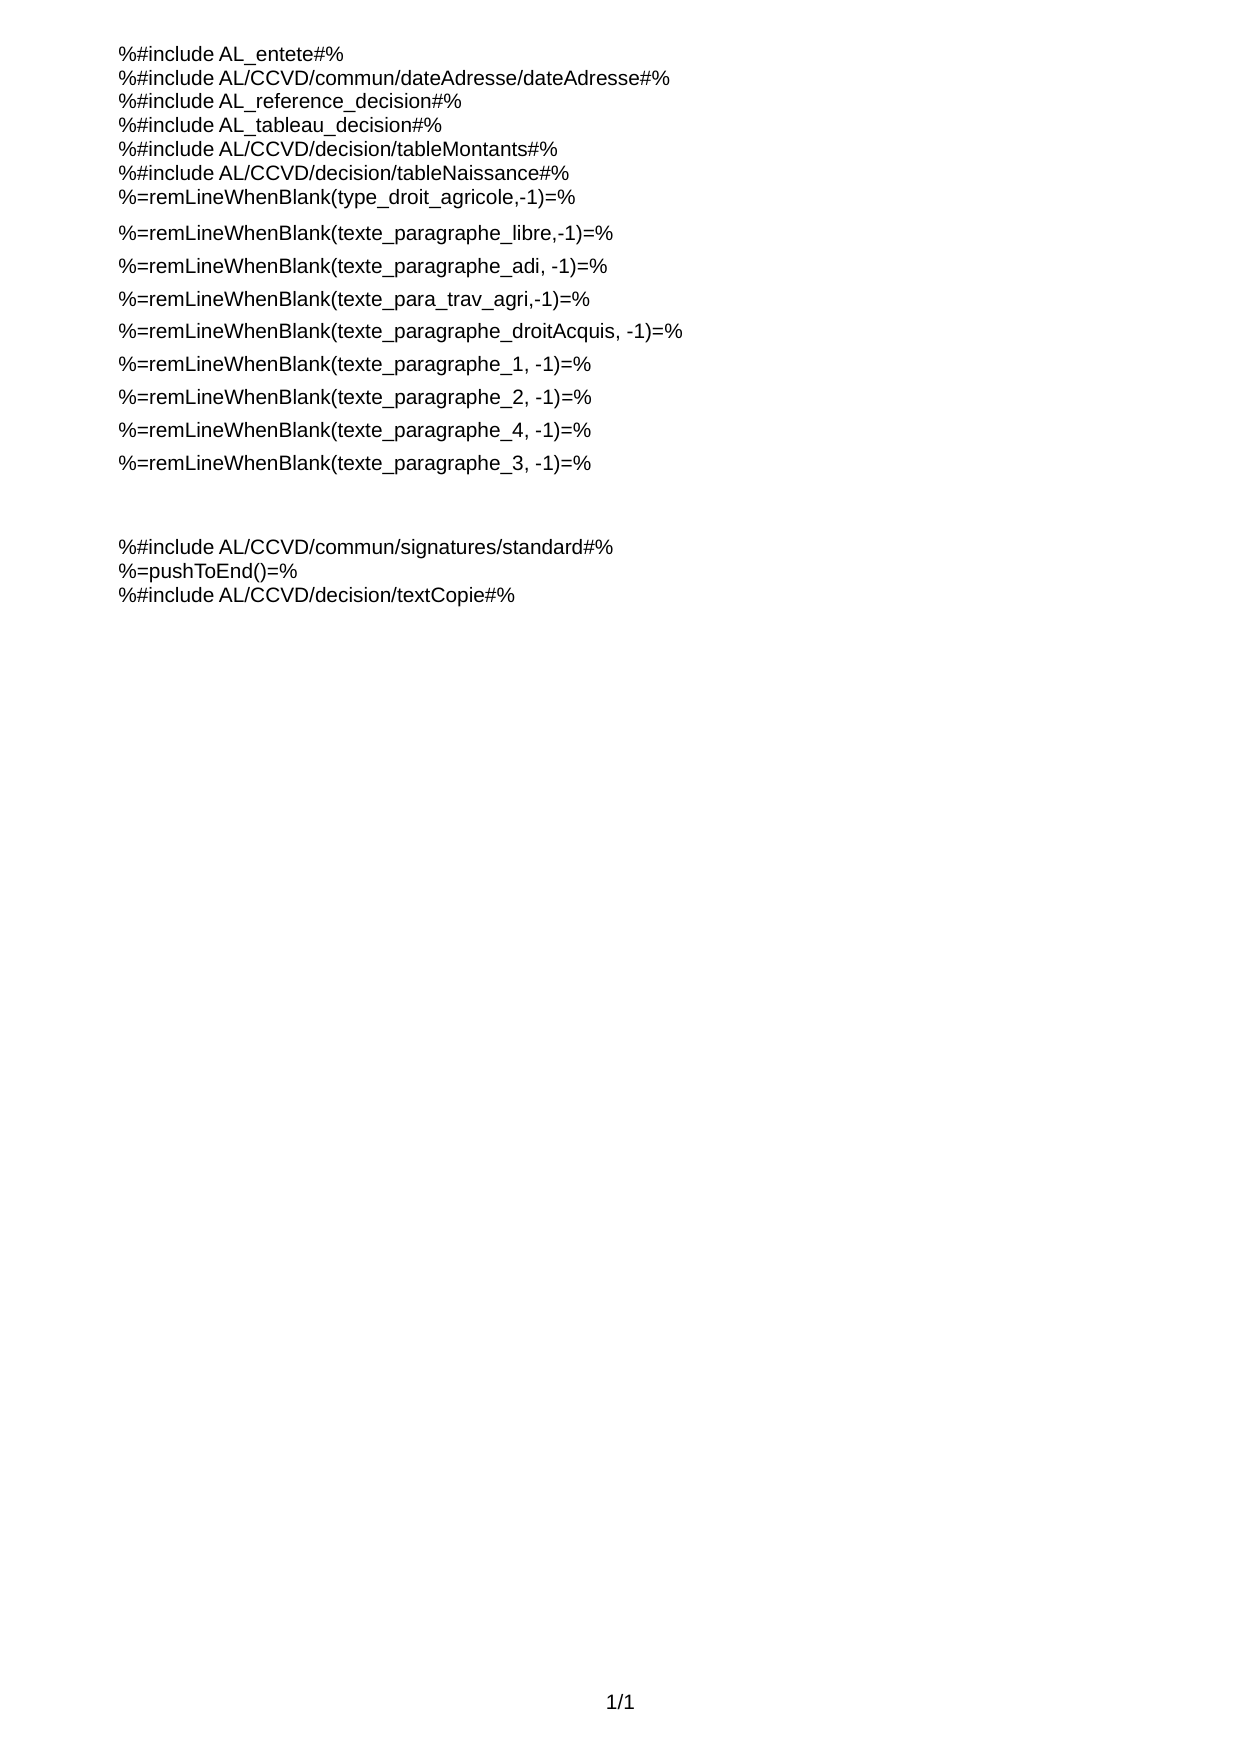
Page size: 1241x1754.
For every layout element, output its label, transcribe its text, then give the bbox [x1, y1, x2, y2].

text %=remLineWhenBlank(texte_paragraphe_2, -1)=% [118, 385, 1122, 409]
text %#include AL/CCVD/decision/tableMontants#% [118, 137, 1122, 161]
text %=remLineWhenBlank(texte_paragraphe_3, -1)=% [118, 451, 1122, 474]
text %=remLineWhenBlank(texte_para_trav_agri,-1)=% [118, 286, 1122, 310]
text %#include AL/CCVD/commun/dateAdresse/dateAdresse#% [118, 65, 1122, 89]
text %#include AL_tableau_decision#% [118, 113, 1122, 137]
text %=remLineWhenBlank(texte_paragraphe_4, -1)=% [118, 418, 1122, 442]
text %#include AL/CCVD/decision/tableNaissance#% [118, 161, 1122, 185]
text %#include AL_reference_decision#% [118, 89, 1122, 113]
text %=remLineWhenBlank(texte_paragraphe_libre,-1)=% [118, 221, 1122, 245]
text %=remLineWhenBlank(type_droit_agricole,-1)=% [118, 185, 1122, 209]
text %=pushToEnd()=% [118, 559, 1122, 583]
text %#include AL_entete#% [118, 41, 1122, 65]
text %=remLineWhenBlank(texte_paragraphe_adi, -1)=% [118, 254, 1122, 278]
text %=remLineWhenBlank(texte_paragraphe_1, -1)=% [118, 352, 1122, 376]
text %=remLineWhenBlank(texte_paragraphe_droitAcquis, -1)=% [118, 319, 1122, 343]
text %#include AL/CCVD/decision/textCopie#% [118, 583, 1122, 607]
text %#include AL/CCVD/commun/signatures/standard#% [118, 535, 1122, 559]
